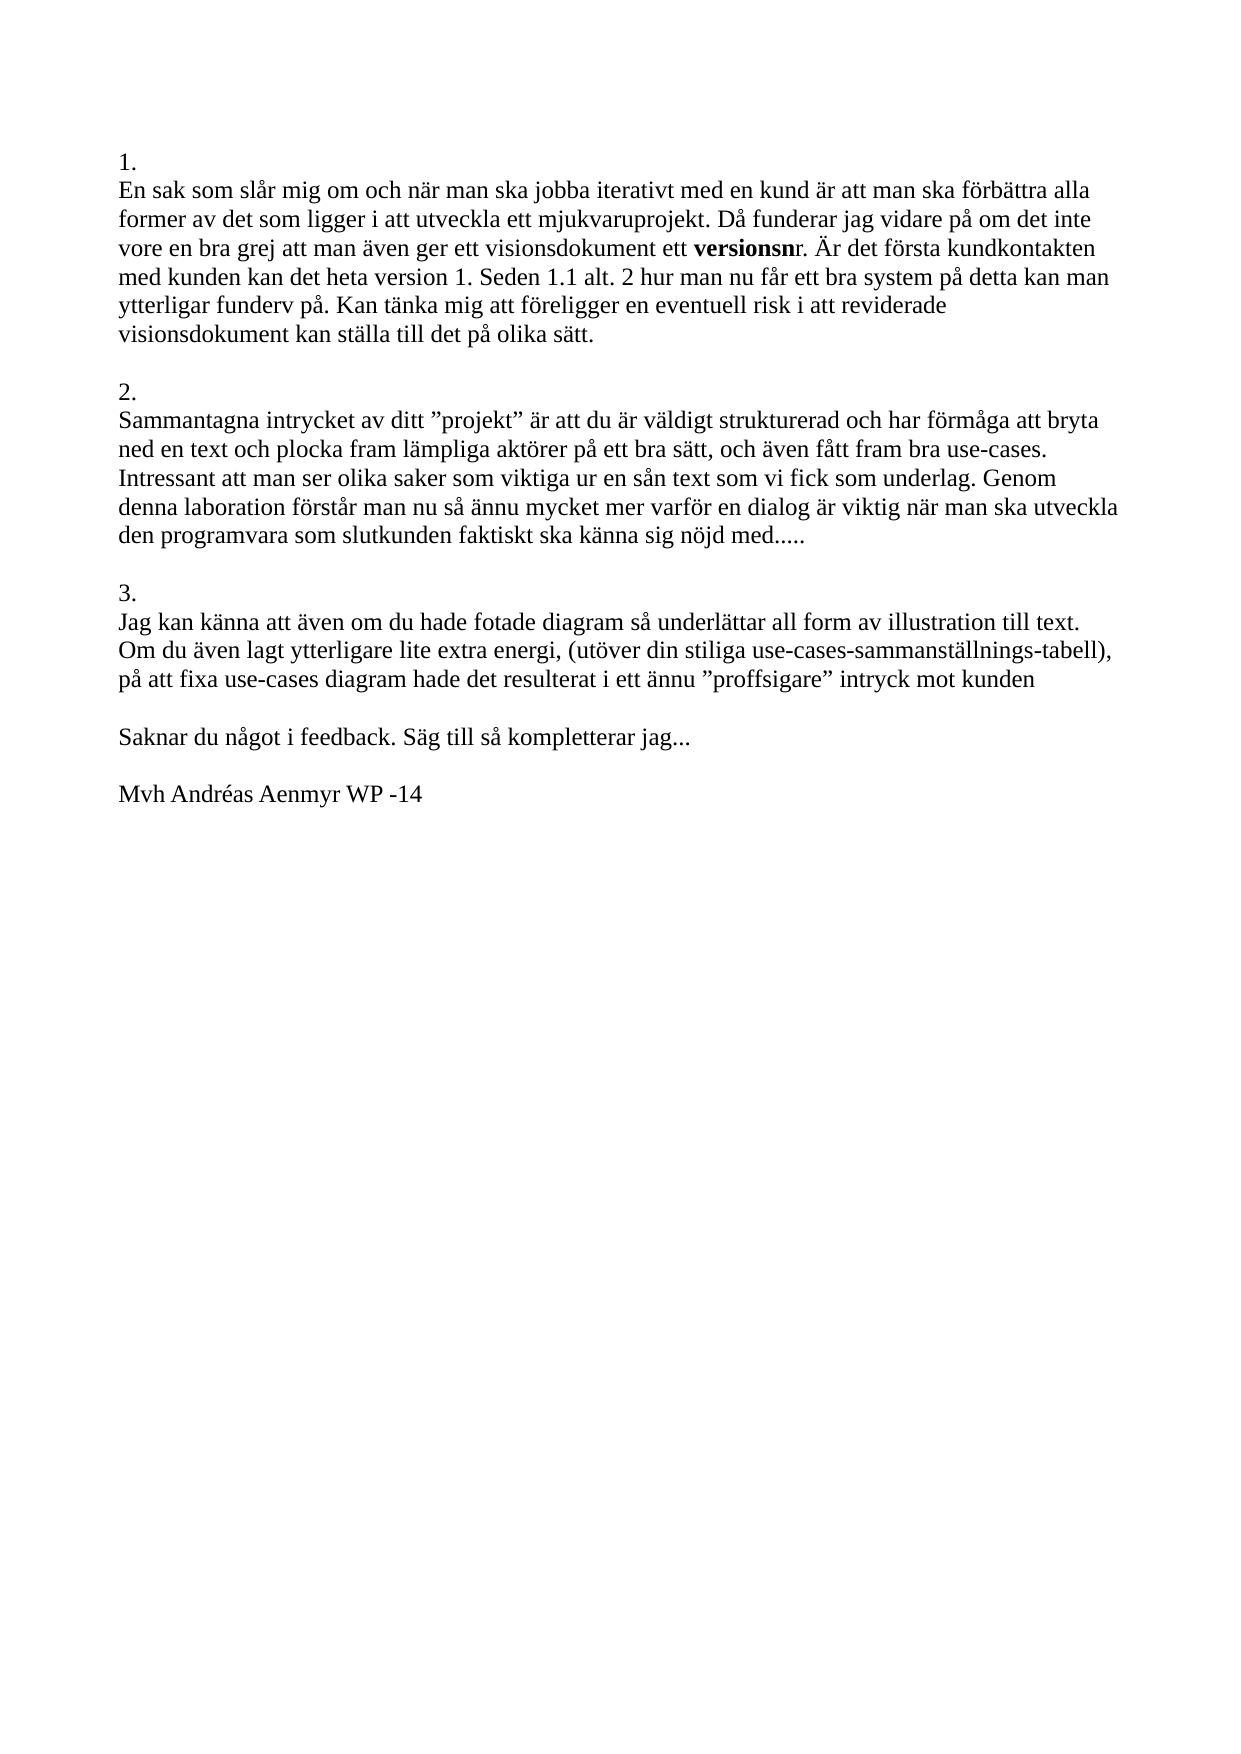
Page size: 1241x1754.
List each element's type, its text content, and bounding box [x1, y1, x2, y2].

text Saknar du något i feedback. Säg till så kompletterar jag... [118, 722, 1122, 751]
text Mvh Andréas Aenmyr WP -14 [118, 779, 1122, 808]
text 1. [118, 147, 1122, 176]
text En sak som slår mig om och när man ska jobba iterativt med en kund är att man ska förbättra alla former av det som ligger i att utveckla ett mjukvaruprojekt. Då funderar jag vidare på om det inte vore en bra grej att man även ger ett visionsdokument ett versionsnr. Är det första kundkontakten med kunden kan det heta version 1. Seden 1.1 alt. 2 hur man nu får ett bra system på detta kan man ytterligar funderv på. Kan tänka mig att föreligger en eventuell risk i att reviderade visionsdokument kan ställa till det på olika sätt. [118, 176, 1122, 348]
text Jag kan känna att även om du hade fotade diagram så underlättar all form av illustration till text. Om du även lagt ytterligare lite extra energi, (utöver din stiliga use-cases-sammanställnings-tabell), på att fixa use-cases diagram hade det resulterat i ett ännu ”proffsigare” intryck mot kunden [118, 607, 1122, 693]
text Sammantagna intrycket av ditt ”projekt” är att du är väldigt strukturerad och har förmåga att bryta ned en text och plocka fram lämpliga aktörer på ett bra sätt, och även fått fram bra use-cases. Intressant att man ser olika saker som viktiga ur en sån text som vi fick som underlag. Genom denna laboration förstår man nu så ännu mycket mer varför en dialog är viktig när man ska utveckla den programvara som slutkunden faktiskt ska känna sig nöjd med..... [118, 406, 1122, 549]
text 3. [118, 578, 1122, 607]
text 2. [118, 377, 1122, 406]
